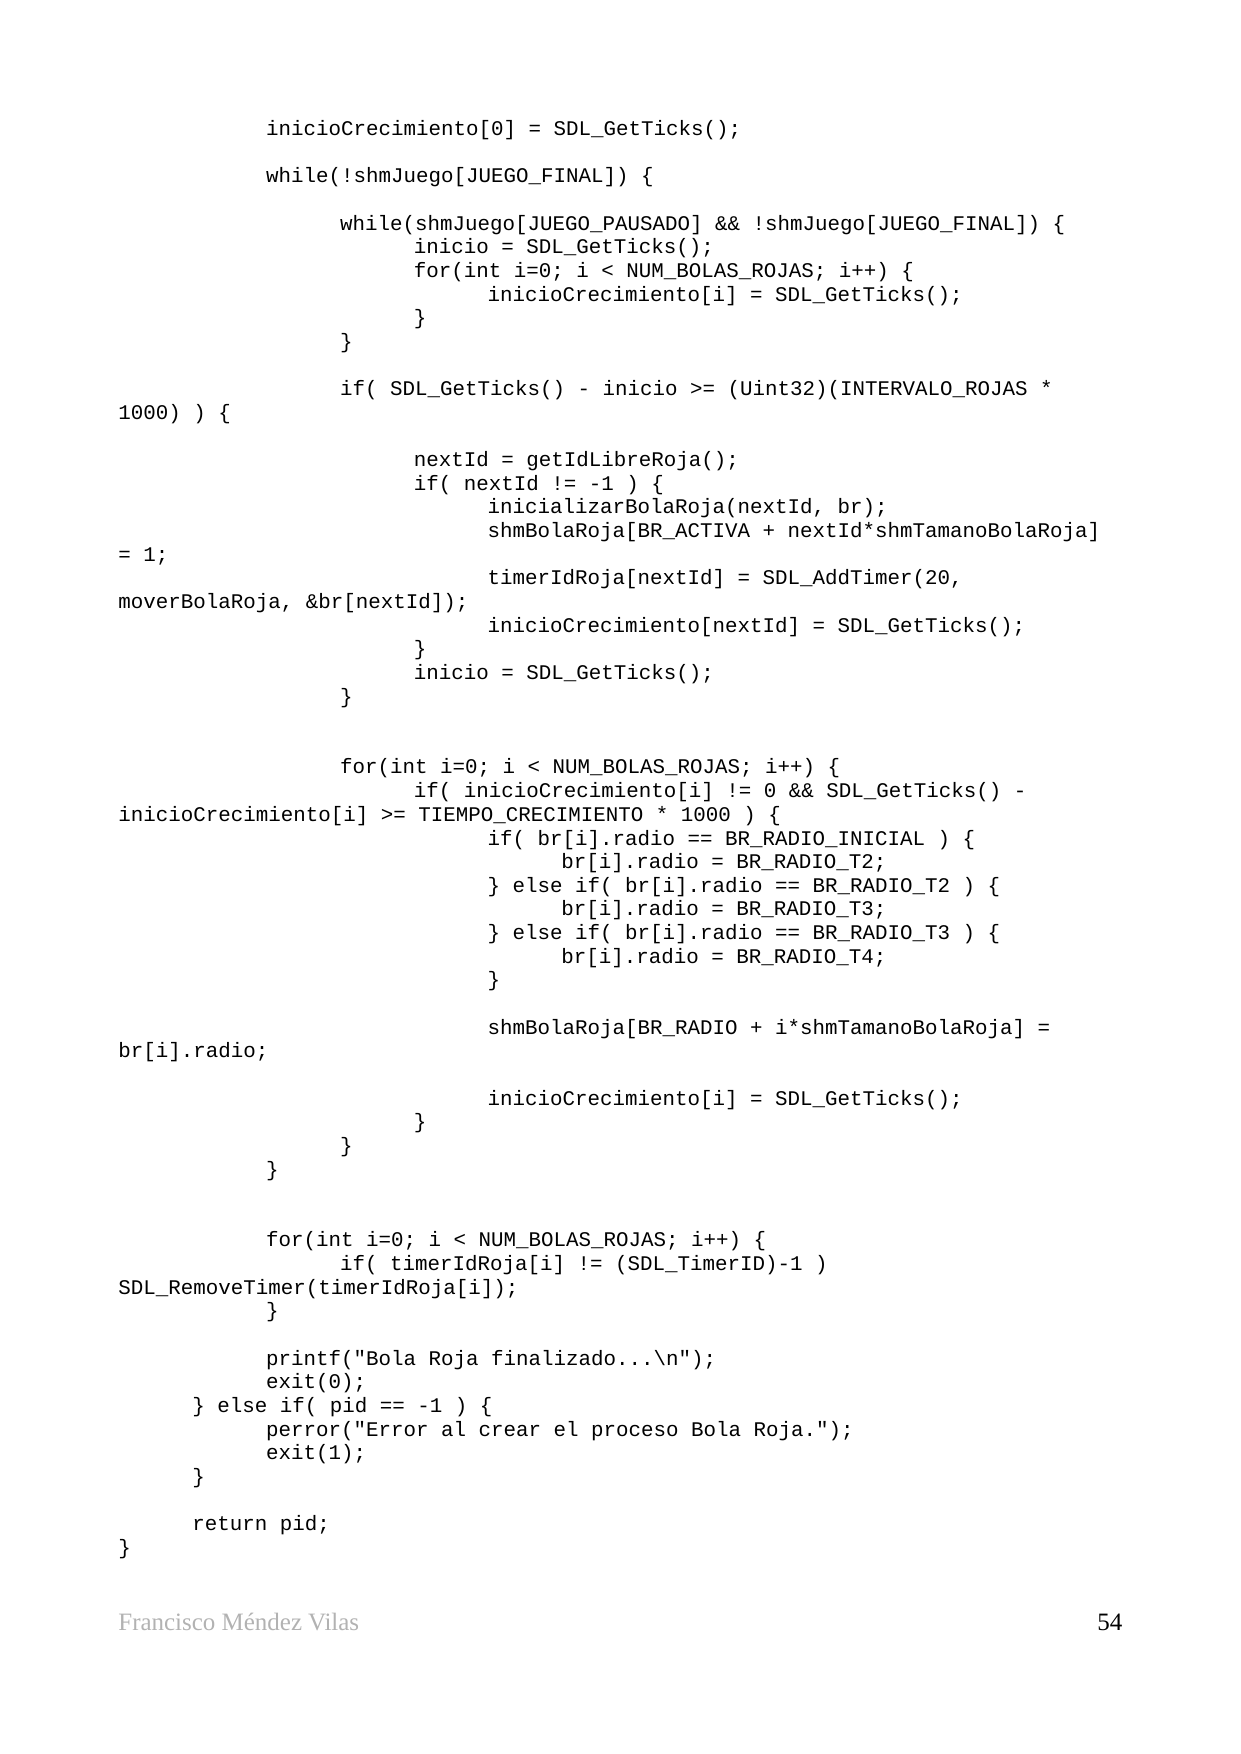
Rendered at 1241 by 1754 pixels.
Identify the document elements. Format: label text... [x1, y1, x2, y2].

text } else if( pid == -1 ) { [118, 1395, 1122, 1419]
text shmBolaRoja[BR_RADIO + i*shmTamanoBolaRoja] = br[i].radio; [118, 1017, 1122, 1064]
text } else if( br[i].radio == BR_RADIO_T3 ) { [118, 922, 1122, 946]
text inicioCrecimiento[0] = SDL_GetTicks(); [118, 118, 1122, 142]
text exit(1); [118, 1442, 1122, 1466]
text for(int i=0; i < NUM_BOLAS_ROJAS; i++) { [118, 260, 1122, 284]
text br[i].radio = BR_RADIO_T3; [118, 898, 1122, 922]
text } [118, 1300, 1122, 1324]
text inicializarBolaRoja(nextId, br); [118, 496, 1122, 520]
text } [118, 1537, 1122, 1561]
text inicioCrecimiento[i] = SDL_GetTicks(); [118, 284, 1122, 307]
text for(int i=0; i < NUM_BOLAS_ROJAS; i++) { [118, 1229, 1122, 1253]
text if( inicioCrecimiento[i] != 0 && SDL_GetTicks() - inicioCrecimiento[i] >= TIEMPO_CRECIMIENTO * 1000 ) { [118, 780, 1122, 827]
text while(shmJuego[JUEGO_PAUSADO] && !shmJuego[JUEGO_FINAL]) { [118, 213, 1122, 236]
text exit(0); [118, 1371, 1122, 1395]
text if( nextId != -1 ) { [118, 473, 1122, 496]
text br[i].radio = BR_RADIO_T2; [118, 851, 1122, 875]
text } [118, 1111, 1122, 1135]
text inicioCrecimiento[nextId] = SDL_GetTicks(); [118, 615, 1122, 638]
text } [118, 307, 1122, 331]
text perror("Error al crear el proceso Bola Roja."); [118, 1419, 1122, 1442]
text for(int i=0; i < NUM_BOLAS_ROJAS; i++) { [118, 757, 1122, 780]
text printf("Bola Roja finalizado...\n"); [118, 1348, 1122, 1371]
text } [118, 686, 1122, 709]
text } [118, 638, 1122, 662]
text } [118, 1135, 1122, 1158]
text } [118, 969, 1122, 993]
text inicioCrecimiento[i] = SDL_GetTicks(); [118, 1088, 1122, 1111]
text br[i].radio = BR_RADIO_T4; [118, 946, 1122, 969]
text nextId = getIdLibreRoja(); [118, 449, 1122, 473]
text } [118, 1466, 1122, 1489]
text timerIdRoja[nextId] = SDL_AddTimer(20, moverBolaRoja, &br[nextId]); [118, 567, 1122, 615]
text inicio = SDL_GetTicks(); [118, 236, 1122, 260]
text } [118, 1158, 1122, 1182]
text shmBolaRoja[BR_ACTIVA + nextId*shmTamanoBolaRoja] = 1; [118, 520, 1122, 567]
text inicio = SDL_GetTicks(); [118, 662, 1122, 686]
text } else if( br[i].radio == BR_RADIO_T2 ) { [118, 875, 1122, 898]
text if( br[i].radio == BR_RADIO_INICIAL ) { [118, 827, 1122, 851]
text if( SDL_GetTicks() - inicio >= (Uint32)(INTERVALO_ROJAS * 1000) ) { [118, 378, 1122, 426]
text return pid; [118, 1513, 1122, 1537]
text if( timerIdRoja[i] != (SDL_TimerID)-1 ) SDL_RemoveTimer(timerIdRoja[i]); [118, 1253, 1122, 1300]
text while(!shmJuego[JUEGO_FINAL]) { [118, 165, 1122, 189]
text } [118, 331, 1122, 354]
